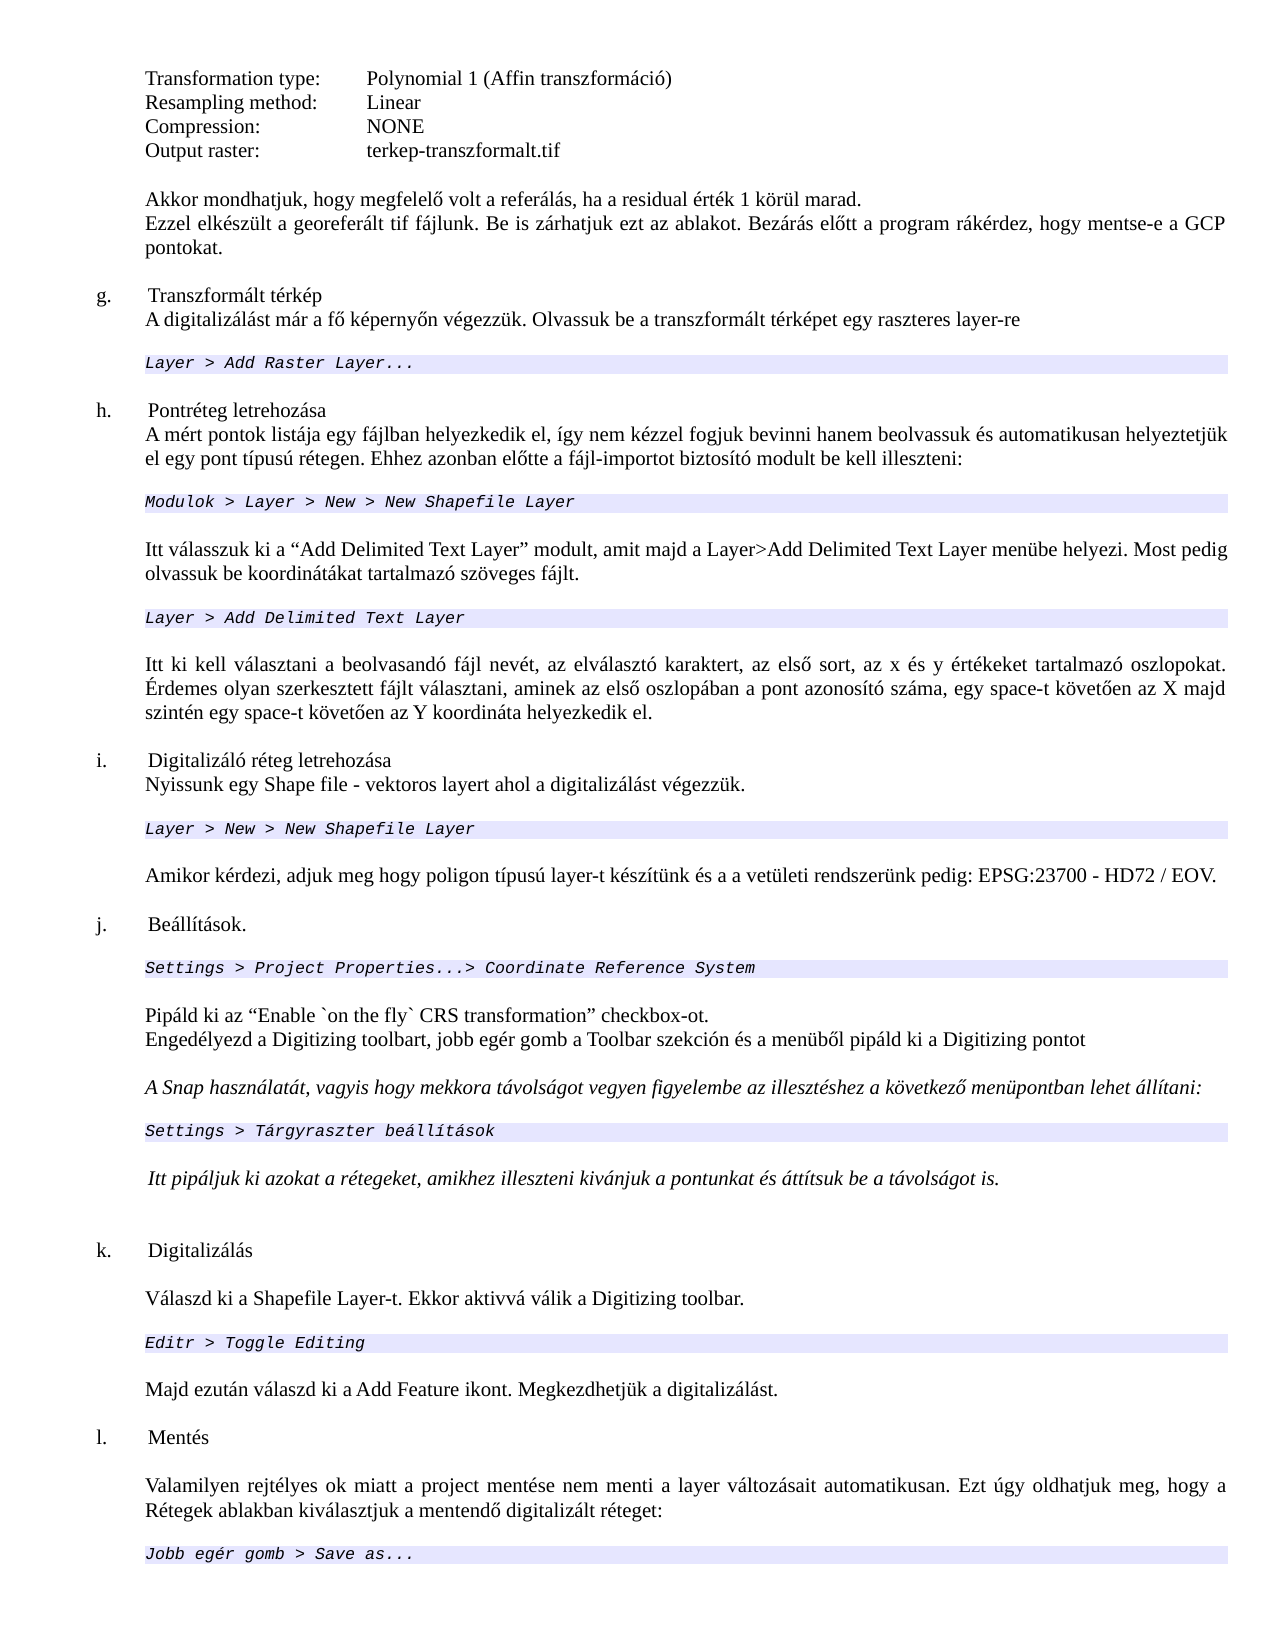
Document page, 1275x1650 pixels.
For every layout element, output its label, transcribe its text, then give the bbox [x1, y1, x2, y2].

text Transformation type: Polynomial 1 (Affin transzformáció) [145, 66, 1228, 90]
text Jobb egér gomb > Save as... [145, 1546, 1228, 1564]
text Output raster: terkep-transzformalt.tif [145, 138, 1228, 162]
text Itt válasszuk ki a “Add Delimited Text Layer” modult, amit majd a Layer>Add Delimited Text Layer menübe helyezi. Most pedig olvassuk be koordinátákat tartalmazó szöveges fájlt. [145, 537, 1228, 585]
text Válaszd ki a Shapefile Layer-t. Ekkor aktivvá válik a Digitizing toolbar. [145, 1286, 1228, 1310]
text A mért pontok listája egy fájlban helyezkedik el, így nem kézzel fogjuk bevinni hanem beolvassuk és automatikusan helyeztetjük el egy pont típusú rétegen. Ehhez azonban előtte a fájl-importot biztosító modult be kell illeszteni: [145, 422, 1228, 470]
text Settings > Tárgyraszter beállítások [145, 1123, 1228, 1142]
text Pipáld ki az “Enable `on the fly` CRS transformation” checkbox-ot. [145, 1003, 1228, 1027]
text Layer > Add Delimited Text Layer [145, 609, 1228, 628]
text Engedélyezd a Digitizing toolbart, jobb egér gomb a Toolbar szekción és a menüből pipáld ki a Digitizing pontot [145, 1027, 1228, 1051]
text Nyissunk egy Shape file - vektoros layert ahol a digitalizálást végezzük. [145, 772, 1228, 796]
text Layer > New > New Shapefile Layer [145, 821, 1228, 839]
text Resampling method: Linear [145, 90, 1228, 114]
text A digitalizálást már a fő képernyőn végezzük. Olvassuk be a transzformált térképet egy raszteres layer-re [145, 307, 1228, 331]
text j. Beállítások. [96, 912, 1228, 936]
text A Snap használatát, vagyis hogy mekkora távolságot vegyen figyelembe az illesztéshez a következő menüpontban lehet állítani: [145, 1075, 1228, 1099]
text g. Transzformált térkép [96, 283, 1228, 307]
text Amikor kérdezi, adjuk meg hogy poligon típusú layer-t készítünk és a a vetületi rendszerünk pedig: EPSG:23700 - HD72 / EOV. [145, 863, 1228, 887]
text Majd ezután válaszd ki a Add Feature ikont. Megkezdhetjük a digitalizálást. [145, 1377, 1228, 1401]
text Valamilyen rejtélyes ok miatt a project mentése nem menti a layer változásait automatikusan. Ezt úgy oldhatjuk meg, hogy a Rétegek ablakban kiválasztjuk a mentendő digitalizált réteget: [145, 1473, 1228, 1522]
text Settings > Project Properties...> Coordinate Reference System [145, 960, 1228, 978]
text Itt ki kell választani a beolvasandó fájl nevét, az elválasztó karaktert, az első sort, az x és y értékeket tartalmazó oszlopokat. Érdemes olyan szerkesztett fájlt választani, aminek az első oszlopában a pont azonosító száma, egy space-t követően az X majd szintén egy space-t követően az Y koordináta helyezkedik el. [145, 652, 1228, 724]
text h. Pontréteg letrehozása [96, 398, 1228, 422]
text Layer > Add Raster Layer... [145, 355, 1228, 374]
text i. Digitalizáló réteg letrehozása [96, 748, 1228, 772]
text Akkor mondhatjuk, hogy megfelelő volt a referálás, ha a residual érték 1 körül marad. [145, 186, 1228, 211]
text k. Digitalizálás [96, 1238, 1228, 1262]
text Modulok > Layer > New > New Shapefile Layer [145, 494, 1228, 513]
text Editr > Toggle Editing [145, 1334, 1228, 1353]
text Ezzel elkészült a georeferált tif fájlunk. Be is zárhatjuk ezt az ablakot. Bezárás előtt a program rákérdez, hogy mentse-e a GCP pontokat. [145, 211, 1228, 259]
text Itt pipáljuk ki azokat a rétegeket, amikhez illeszteni kivánjuk a pontunkat és áttítsuk be a távolságot is. [96, 1166, 1228, 1190]
text Compression: NONE [145, 114, 1228, 138]
text l. Mentés [96, 1425, 1228, 1449]
